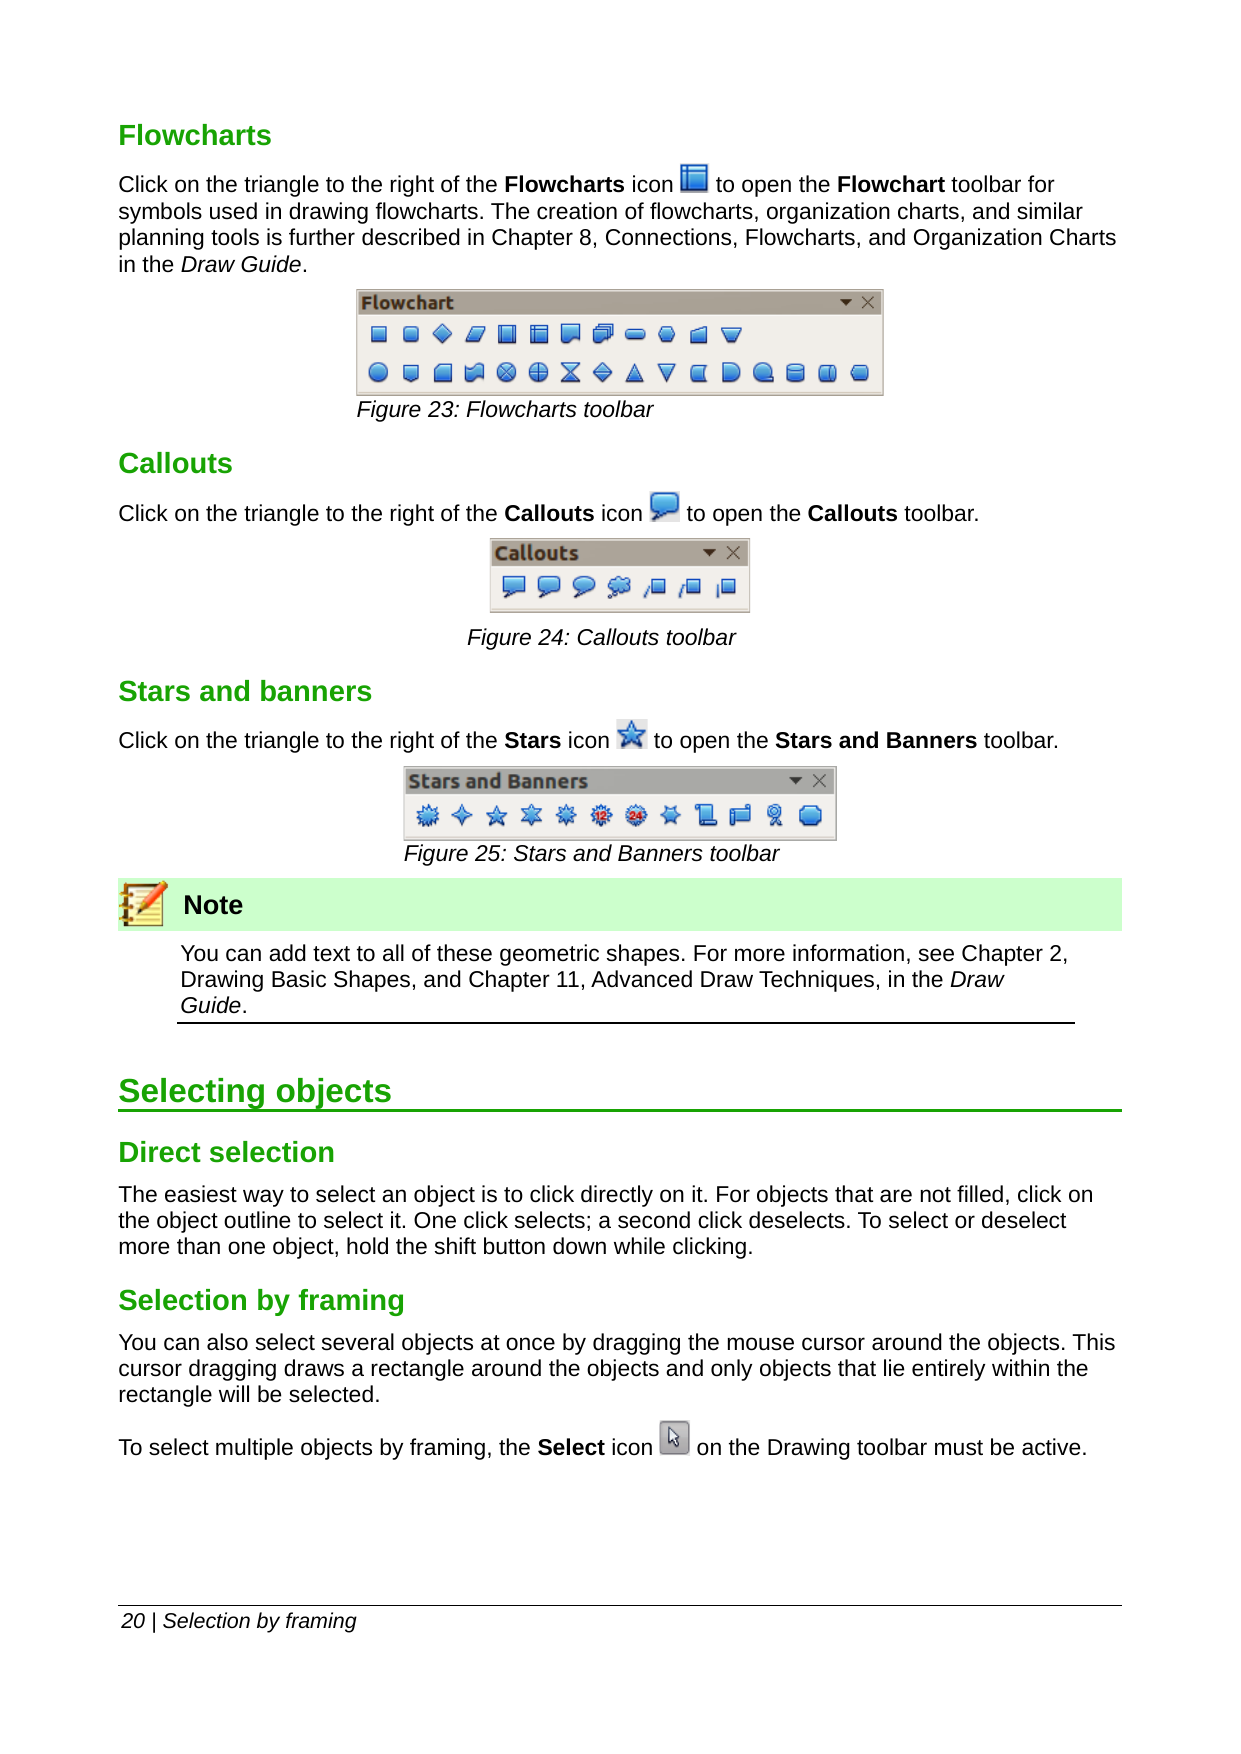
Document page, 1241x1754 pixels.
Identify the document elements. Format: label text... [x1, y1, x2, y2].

text The easiest way to select an object is to click directly on it. For objects that are not filled, click on the object outline to select it. One click selects; a second click deselects. To select or deselect more than one object, hold the shift button down while clicking. [118, 1181, 1122, 1259]
subtitle Stars and banners [118, 674, 1122, 708]
subtitle Selecting objects [118, 1071, 1122, 1109]
subtitle Callouts [118, 446, 1122, 480]
picture [616, 719, 648, 749]
list Figure 24: Callouts toolbar [467, 624, 773, 651]
subtitle Direct selection [118, 1135, 1122, 1169]
list Click on the triangle to the right of the Stars icon to open the Stars and Banners toolbar. [118, 719, 1122, 754]
list You can add text to all of these geometric shapes. For more information, see Chapter 2, Drawing Basic Shapes, and Chapter 11, Advanced Draw Techniques, in the Draw Guide. [177, 937, 1075, 1022]
text You can also select several objects at once by dragging the mouse cursor around the objects. This cursor dragging draws a rectangle around the objects and only objects that lie entirely within the rectangle will be selected. [118, 1328, 1122, 1408]
picture [403, 766, 837, 841]
subtitle Selection by framing [118, 1283, 1122, 1317]
subtitle Note [118, 878, 1122, 931]
picture [489, 538, 751, 613]
subtitle Flowcharts [118, 118, 1122, 152]
picture [649, 491, 680, 522]
picture [119, 879, 170, 930]
text Click on the triangle to the right of the Flowcharts icon to open the Flowchart toolbar for symbols used in drawing flowcharts. The creation of flowcharts, organization charts, and similar planning tools is further described in Chapter 8, Connections, Flowcharts, and Organization Charts in the Draw Guide. [118, 163, 1122, 277]
picture [356, 289, 884, 396]
list Click on the triangle to the right of the Callouts icon to open the Callouts toolbar. [118, 492, 1122, 526]
picture [659, 1420, 691, 1456]
text Figure 23: Flowcharts toolbar [356, 396, 884, 422]
text To select multiple objects by framing, the Select icon on the Drawing toolbar must be active. [118, 1420, 1122, 1460]
list Figure 25: Stars and Banners toolbar [403, 841, 837, 867]
picture [679, 163, 710, 193]
